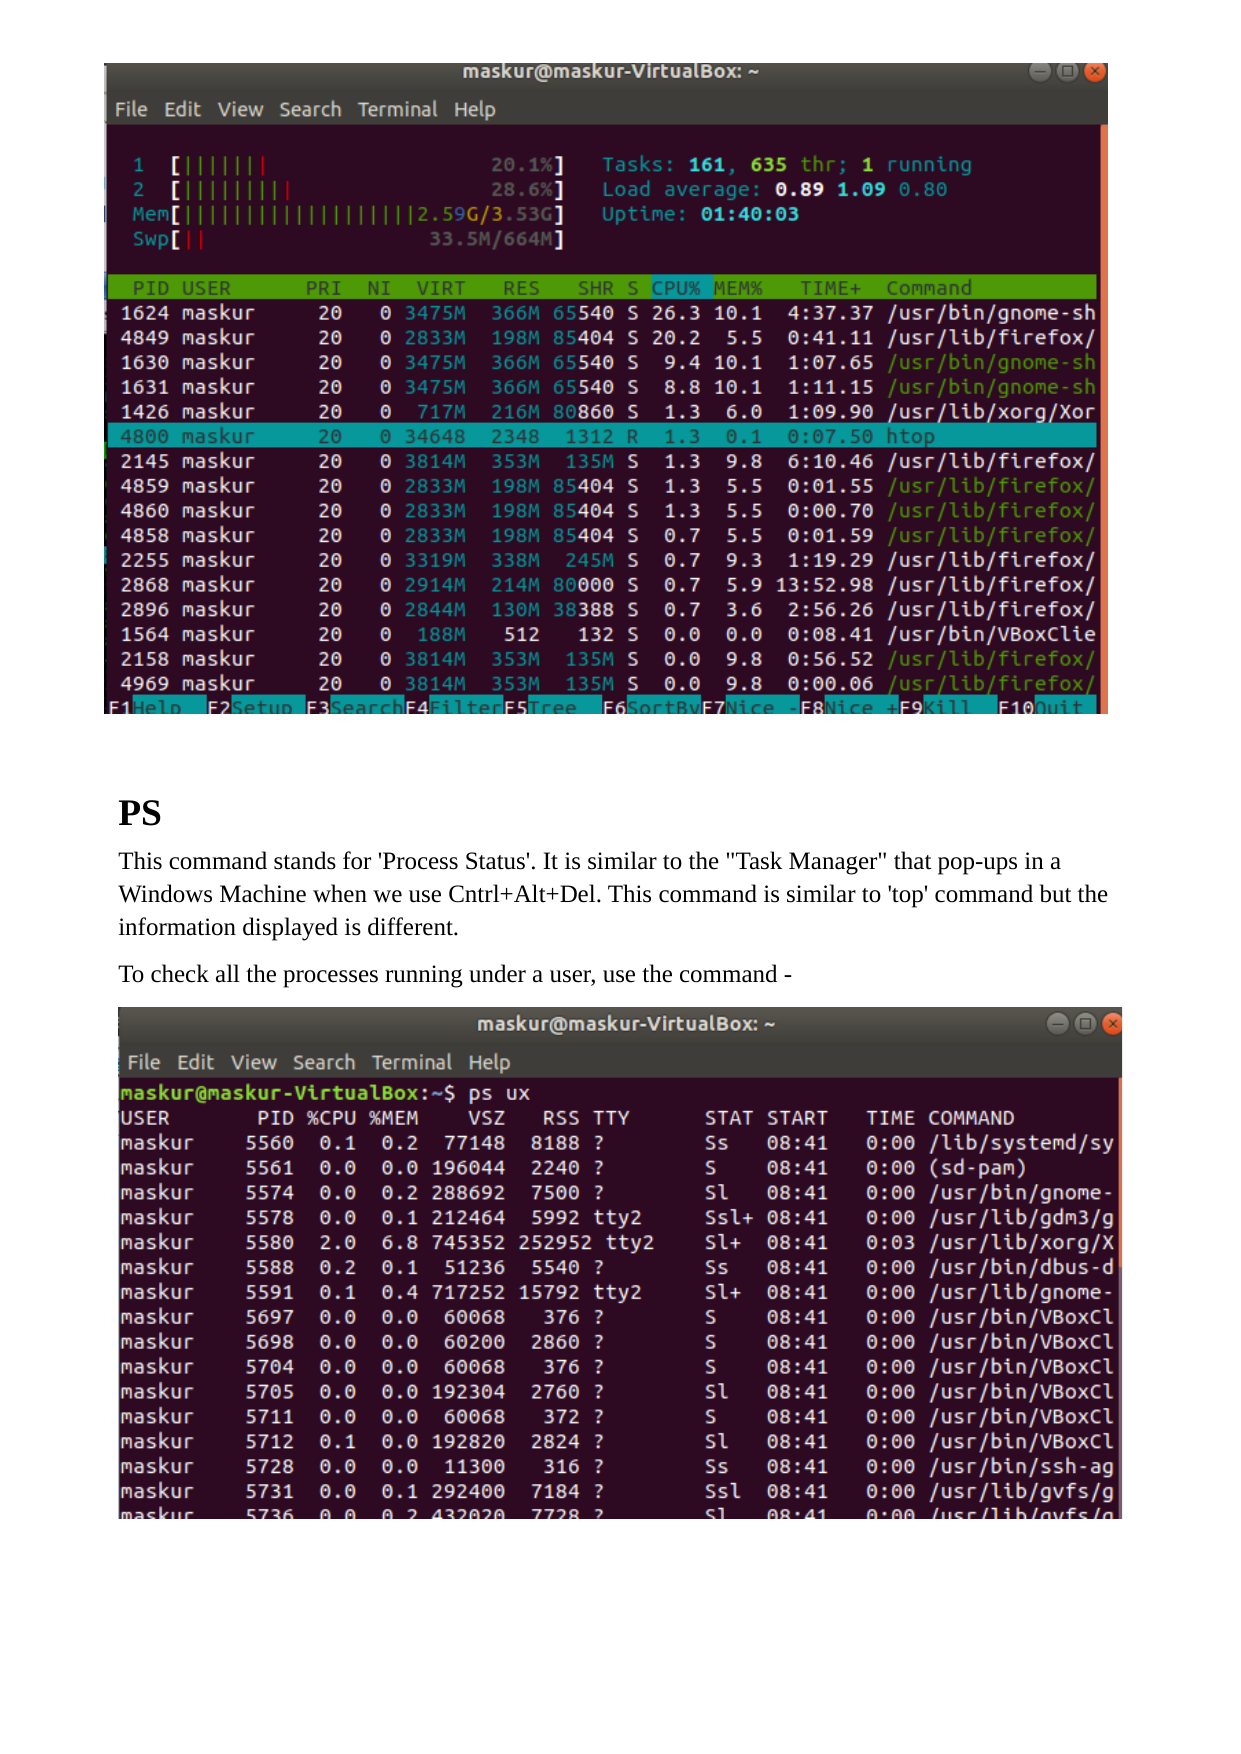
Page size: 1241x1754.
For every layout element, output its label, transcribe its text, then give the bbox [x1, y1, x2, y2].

text This command stands for 'Process Status'. It is similar to the "Task Manager" that pop-ups in a Windows Machine when we use Cntrl+Alt+Del. This command is similar to 'top' command but the information displayed is different. [118, 846, 1122, 941]
picture [104, 63, 1108, 714]
text To check all the processes running under a user, use the command - [118, 959, 1122, 988]
subtitle PS [118, 790, 1122, 833]
picture [118, 1007, 1123, 1519]
